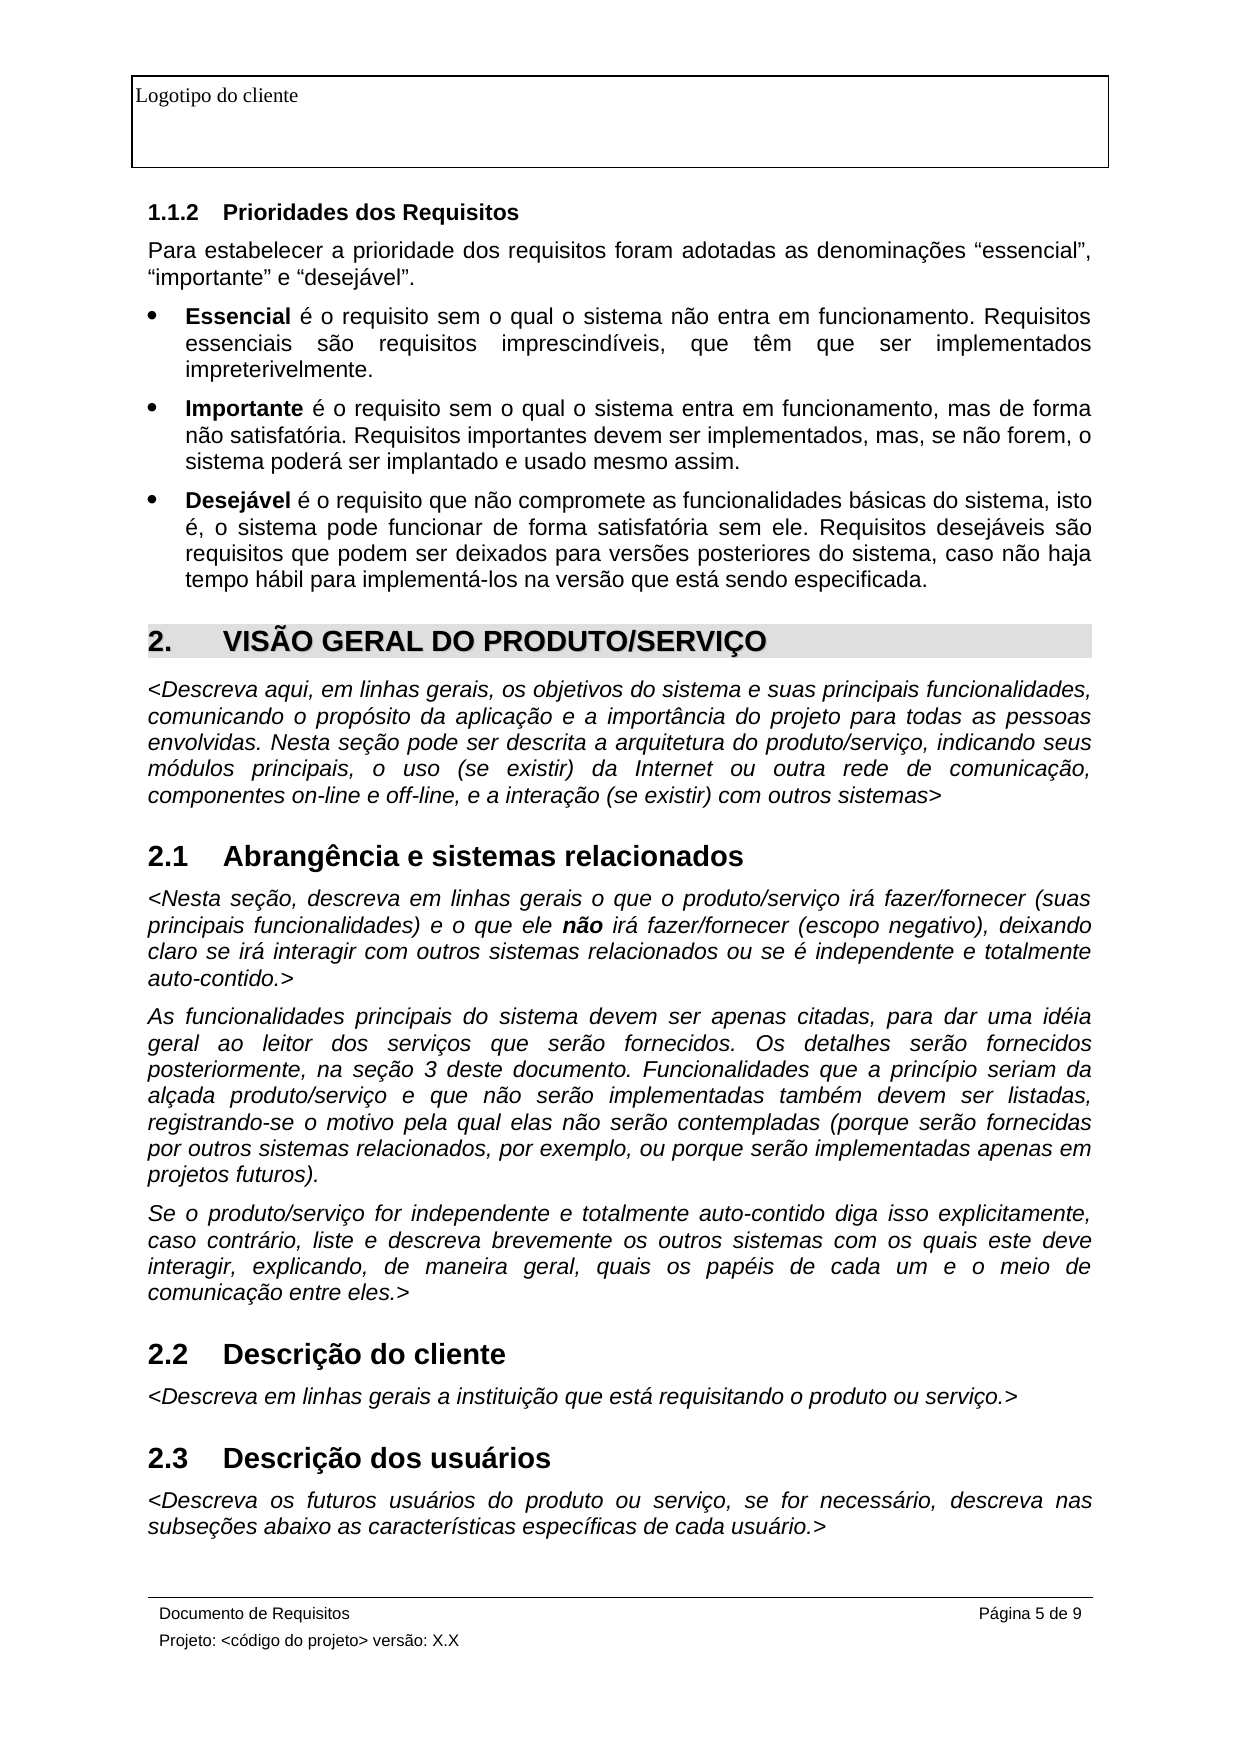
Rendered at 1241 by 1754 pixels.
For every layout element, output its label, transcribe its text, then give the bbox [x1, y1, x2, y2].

subtitle Descrição dos usuários [148, 1441, 1092, 1474]
list Importante é o requisito sem o qual o sistema entra em funcionamento, mas de forma não satisfatória. Requisitos importantes devem ser implementados, mas, se não forem, o sistema poderá ser implantado e usado mesmo assim. [148, 395, 1092, 474]
subtitle Descrição do cliente [148, 1337, 1092, 1371]
text Se o produto/serviço for independente e totalmente auto-contido diga isso explicitamente, caso contrário, liste e descreva brevemente os outros sistemas com os quais este deve interagir, explicando, de maneira geral, quais os papéis de cada um e o meio de comunicação entre eles.> [148, 1200, 1092, 1306]
list Desejável é o requisito que não compromete as funcionalidades básicas do sistema, isto é, o sistema pode funcionar de forma satisfatória sem ele. Requisitos desejáveis são requisitos que podem ser deixados para versões posteriores do sistema, caso não haja tempo hábil para implementá-los na versão que está sendo especificada. [148, 487, 1092, 593]
text Para estabelecer a prioridade dos requisitos foram adotadas as denominações “essencial”, “importante” e “desejável”. [148, 237, 1092, 290]
subtitle Abrangência e sistemas relacionados [148, 839, 1092, 873]
text <Descreva os futuros usuários do produto ou serviço, se for necessário, descreva nas subseções abaixo as características específicas de cada usuário.> [148, 1487, 1092, 1539]
subtitle Visão geral do Produto/serviço [148, 624, 1092, 658]
subtitle Prioridades dos Requisitos [148, 199, 1092, 225]
list Essencial é o requisito sem o qual o sistema não entra em funcionamento. Requisitos essenciais são requisitos imprescindíveis, que têm que ser implementados impreterivelmente. [148, 303, 1092, 382]
text As funcionalidades principais do sistema devem ser apenas citadas, para dar uma idéia geral ao leitor dos serviços que serão fornecidos. Os detalhes serão fornecidos posteriormente, na seção 3 deste documento. Funcionalidades que a princípio seriam da alçada produto/serviço e que não serão implementadas também devem ser listadas, registrando-se o motivo pela qual elas não serão contempladas (porque serão fornecidas por outros sistemas relacionados, por exemplo, ou porque serão implementadas apenas em projetos futuros). [148, 1003, 1092, 1188]
text <Descreva em linhas gerais a instituição que está requisitando o produto ou serviço.> [148, 1383, 1092, 1409]
text <Nesta seção, descreva em linhas gerais o que o produto/serviço irá fazer/fornecer (suas principais funcionalidades) e o que ele não irá fazer/fornecer (escopo negativo), deixando claro se irá interagir com outros sistemas relacionados ou se é independente e totalmente auto-contido.> [148, 885, 1092, 991]
text <Descreva aqui, em linhas gerais, os objetivos do sistema e suas principais funcionalidades, comunicando o propósito da aplicação e a importância do projeto para todas as pessoas envolvidas. Nesta seção pode ser descrita a arquitetura do produto/serviço, indicando seus módulos principais, o uso (se existir) da Internet ou outra rede de comunicação, componentes on-line e off-line, e a interação (se existir) com outros sistemas> [148, 676, 1092, 808]
